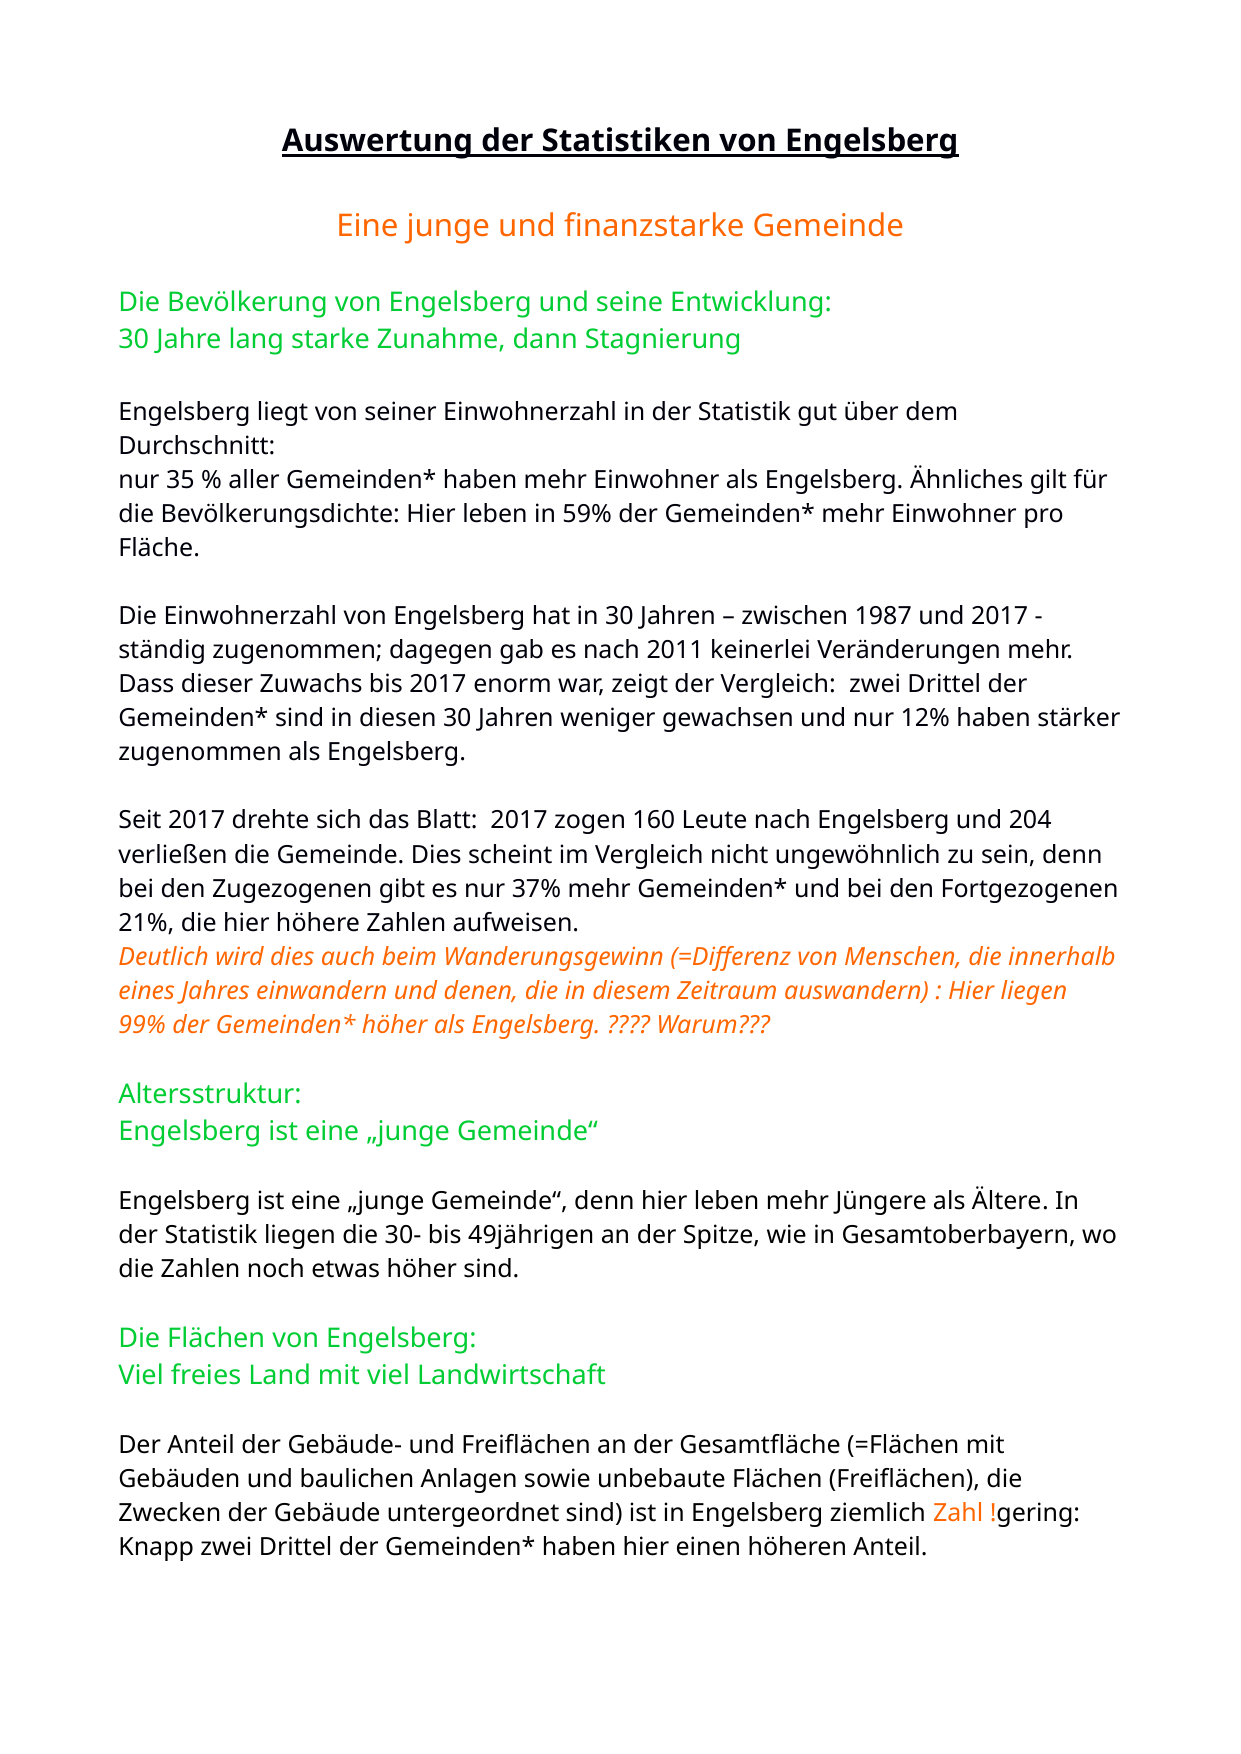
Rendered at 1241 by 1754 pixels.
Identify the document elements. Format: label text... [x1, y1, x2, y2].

text Der Anteil der Gebäude- und Freiflächen an der Gesamtfläche (=Flächen mit Gebäuden und baulichen Anlagen sowie unbebaute Flächen (Freiflächen), die Zwecken der Gebäude untergeordnet sind) ist in Engelsberg ziemlich Zahl !gering: Knapp zwei Drittel der Gemeinden* haben hier einen höheren Anteil. [118, 1427, 1122, 1563]
text Engelsberg ist eine „junge Gemeinde“, denn hier leben mehr Jüngere als Ältere. In der Statistik liegen die 30- bis 49jährigen an der Spitze, wie in Gesamtoberbayern, wo die Zahlen noch etwas höher sind. [118, 1182, 1122, 1285]
text Dass dieser Zuwachs bis 2017 enorm war, zeigt der Vergleich: zwei Drittel der Gemeinden* sind in diesen 30 Jahren weniger gewachsen und nur 12% haben stärker zugenommen als Engelsberg. [118, 666, 1122, 768]
text Engelsberg ist eine „junge Gemeinde“ [118, 1112, 1122, 1148]
text Auswertung der Statistiken von Engelsberg [118, 118, 1122, 161]
text Die Flächen von Engelsberg: [118, 1319, 1122, 1356]
text nur 35 % aller Gemeinden* haben mehr Einwohner als Engelsberg. Ähnliches gilt für die Bevölkerungsdichte: Hier leben in 59% der Gemeinden* mehr Einwohner pro Fläche. [118, 462, 1122, 564]
text 30 Jahre lang starke Zunahme, dann Stagnierung [118, 320, 1122, 357]
text Deutlich wird dies auch beim Wanderungsgewinn (=Differenz von Menschen, die innerhalb eines Jahres einwandern und denen, die in diesem Zeitraum auswandern) : Hier liegen 99% der Gemeinden* höher als Engelsberg. ???? Warum??? [118, 938, 1122, 1041]
text Viel freies Land mit viel Landwirtschaft [118, 1356, 1122, 1392]
text Eine junge und finanzstarke Gemeinde [118, 203, 1122, 246]
text Die Einwohnerzahl von Engelsberg hat in 30 Jahren – zwischen 1987 und 2017 - ständig zugenommen; dagegen gab es nach 2011 keinerlei Veränderungen mehr. [118, 598, 1122, 666]
text Die Bevölkerung von Engelsberg und seine Entwicklung: [118, 283, 1122, 320]
text Altersstruktur: [118, 1075, 1122, 1112]
text Seit 2017 drehte sich das Blatt: 2017 zogen 160 Leute nach Engelsberg und 204 verließen die Gemeinde. Dies scheint im Vergleich nicht ungewöhnlich zu sein, denn bei den Zugezogenen gibt es nur 37% mehr Gemeinden* und bei den Fortgezogenen 21%, die hier höhere Zahlen aufweisen. [118, 802, 1122, 938]
text Engelsberg liegt von seiner Einwohnerzahl in der Statistik gut über dem Durchschnitt: [118, 393, 1122, 462]
